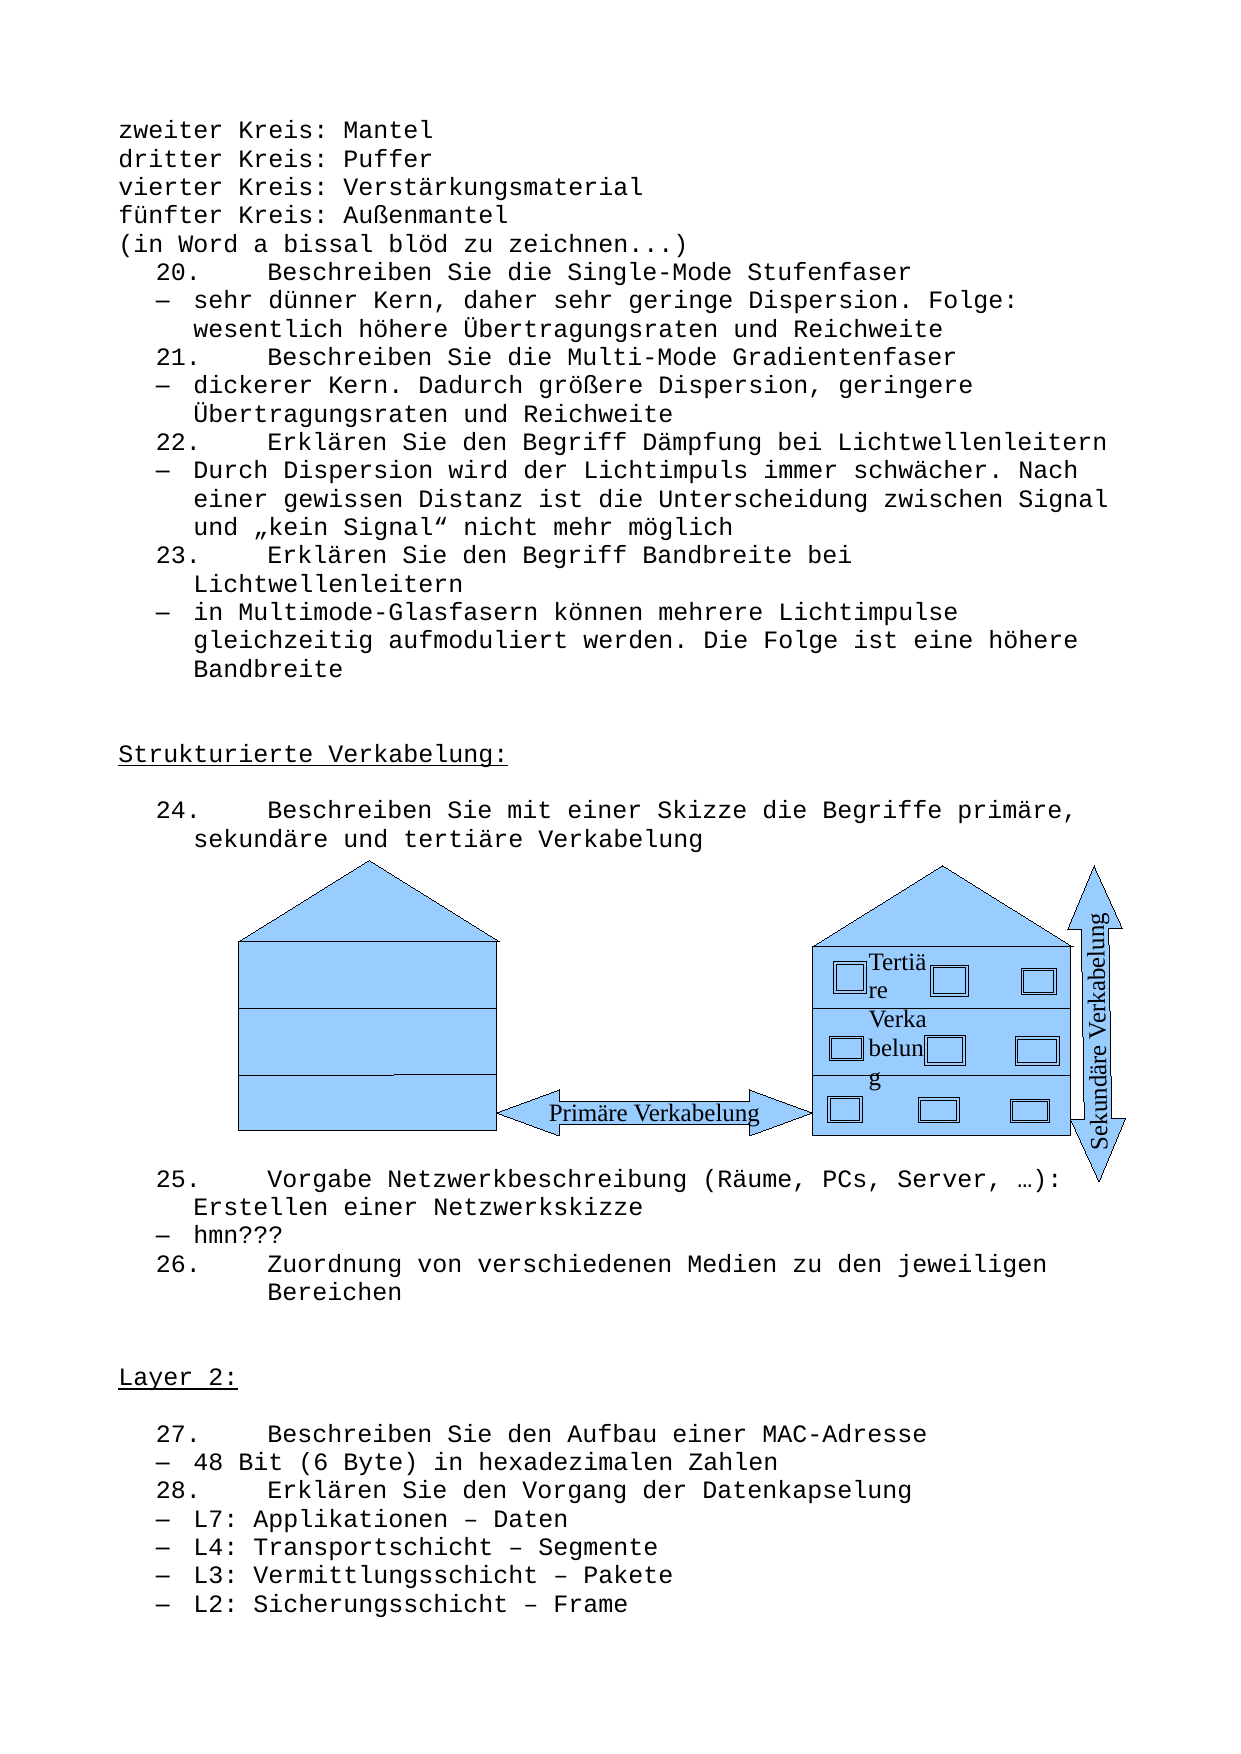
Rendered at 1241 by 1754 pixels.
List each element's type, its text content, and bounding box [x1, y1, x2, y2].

list sehr dünner Kern, daher sehr geringe Dispersion. Folge: wesentlich höhere Übertragungsraten und Reichweite [156, 288, 1122, 345]
list Beschreiben Sie die Single-Mode Stufenfaser [156, 260, 1122, 288]
list Beschreiben Sie die Multi-Mode Gradientenfaser [156, 345, 1122, 373]
list Beschreiben Sie mit einer Skizze die Begriffe primäre, sekundäre und tertiäre Verkabelung [156, 798, 1122, 855]
list Erklären Sie den Vorgang der Datenkapselung [156, 1478, 1122, 1506]
list L2: Sicherungsschicht – Frame [156, 1591, 1122, 1620]
text dritter Kreis: Puffer [118, 146, 1122, 175]
text vierter Kreis: Verstärkungsmaterial [118, 175, 1122, 203]
list Vorgabe Netzwerkbeschreibung (Räume, PCs, Server, …): Erstellen einer Netzwerkskizze [156, 1166, 1122, 1223]
text fünfter Kreis: Außenmantel [118, 203, 1122, 231]
list L3: Vermittlungsschicht – Pakete [156, 1563, 1122, 1591]
list Beschreiben Sie den Aufbau einer MAC-Adresse [156, 1421, 1122, 1450]
list Erklären Sie den Begriff Dämpfung bei Lichtwellenleitern [156, 430, 1122, 458]
list in Multimode-Glasfasern können mehrere Lichtimpulse gleichzeitig aufmoduliert werden. Die Folge ist eine höhere Bandbreite [156, 600, 1122, 685]
text Layer 2: [118, 1365, 1122, 1393]
list hmn??? [156, 1223, 1122, 1251]
list L7: Applikationen – Daten [156, 1506, 1122, 1535]
list Erklären Sie den Begriff Bandbreite bei Lichtwellenleitern [156, 543, 1122, 600]
text Strukturierte Verkabelung: [118, 741, 1122, 770]
list Durch Dispersion wird der Lichtimpuls immer schwächer. Nach einer gewissen Distanz ist die Unterscheidung zwischen Signal und „kein Signal“ nicht mehr möglich [156, 458, 1122, 543]
list dickerer Kern. Dadurch größere Dispersion, geringere Übertragungsraten und Reichweite [156, 373, 1122, 430]
list Zuordnung von verschiedenen Medien zu den jeweiligen Bereichen [156, 1251, 1122, 1308]
text zweiter Kreis: Mantel [118, 118, 1122, 146]
list L4: Transportschicht – Segmente [156, 1535, 1122, 1563]
list 48 Bit (6 Byte) in hexadezimalen Zahlen [156, 1450, 1122, 1478]
text (in Word a bissal blöd zu zeichnen...) [118, 231, 1122, 260]
